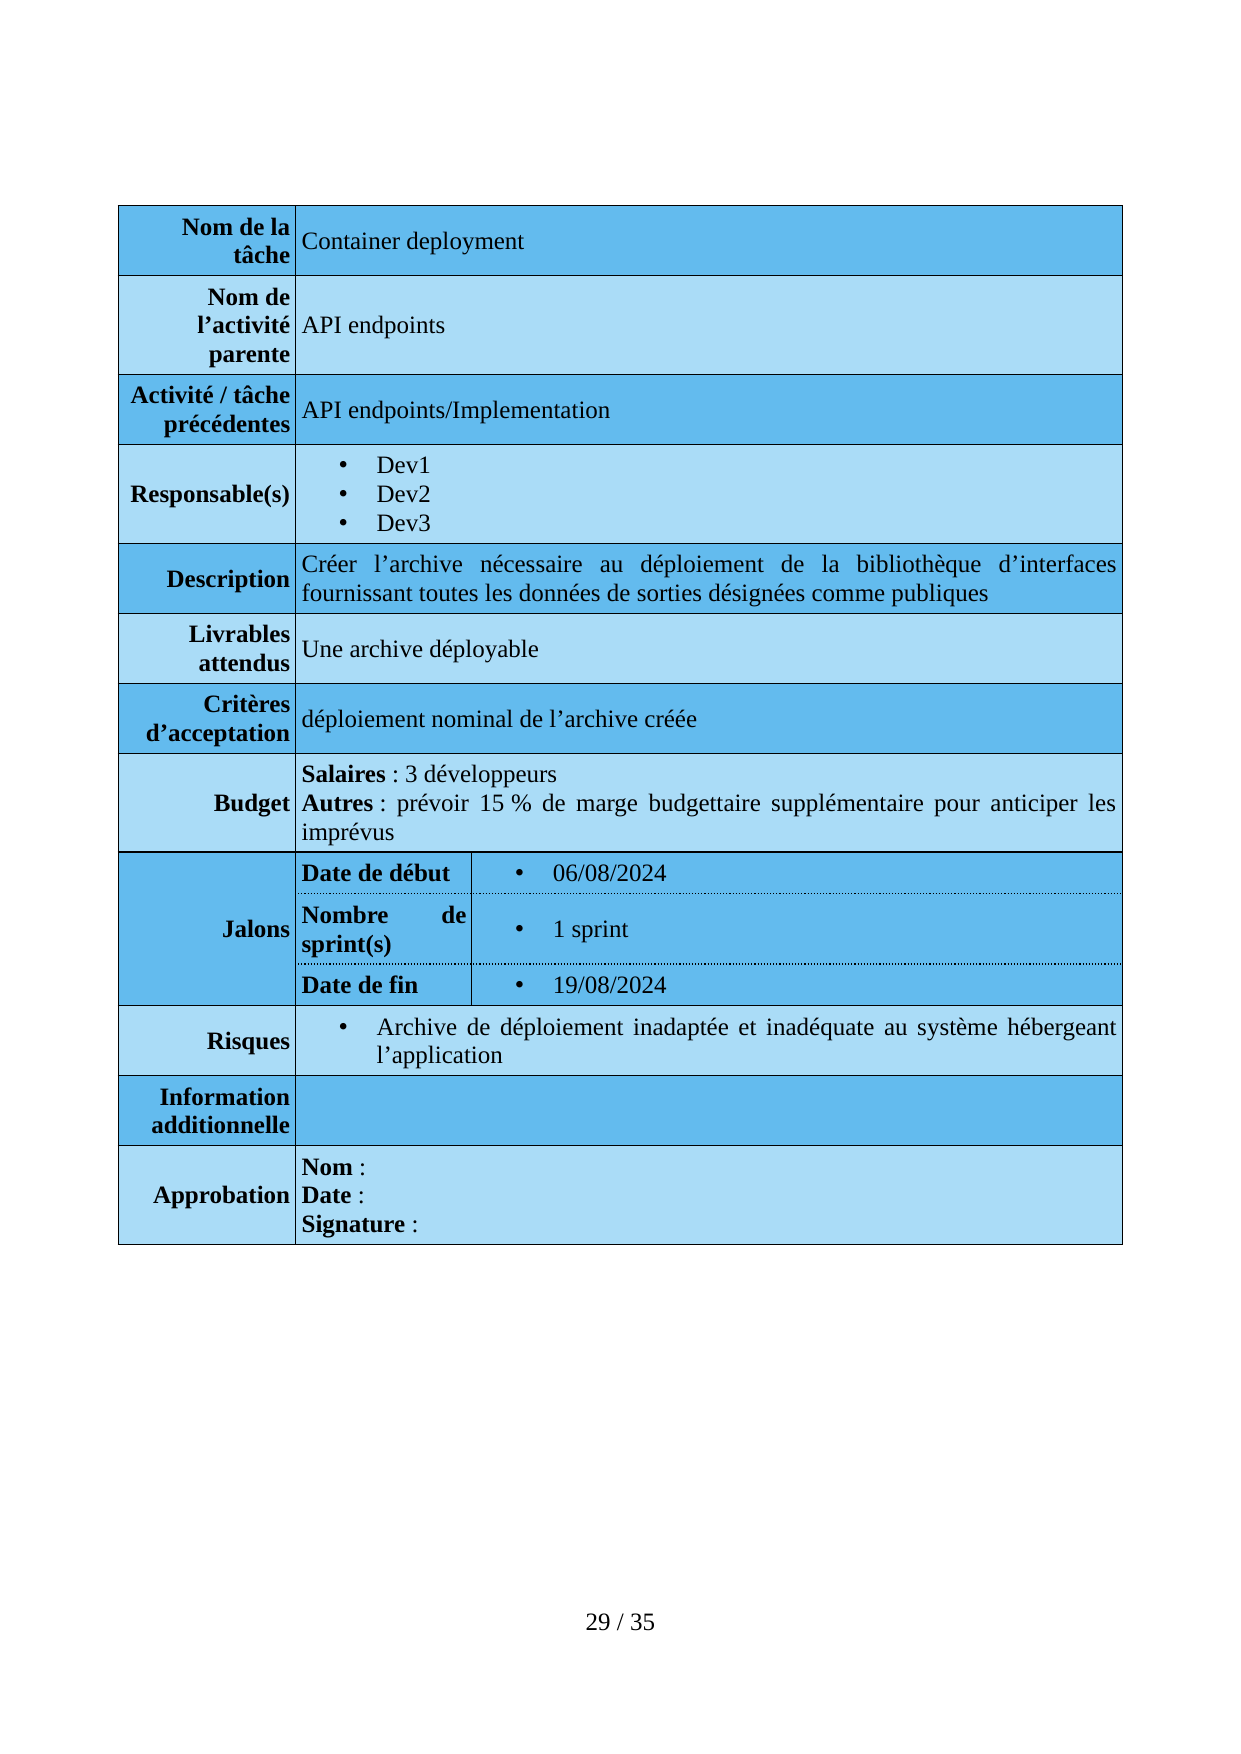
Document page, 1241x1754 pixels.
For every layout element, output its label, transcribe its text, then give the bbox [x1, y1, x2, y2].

table_cell Responsable(s) [119, 445, 295, 543]
table_header Container deployment [296, 206, 1122, 275]
table_cell Risques [119, 1006, 295, 1075]
table_cell déploiement nominal de l’archive créée [296, 684, 1122, 753]
table_cell API endpoints/Implementation [296, 375, 1122, 444]
table_cell Critères d’acceptation [119, 684, 295, 753]
table_cell Jalons [119, 853, 295, 1005]
table_cell Date de fin [296, 963, 471, 1005]
table_cell Activité / tâche précédentes [119, 375, 295, 444]
table_cell [296, 1076, 1122, 1145]
table_cell Nom de l’activité parente [119, 276, 295, 374]
table_cell Budget [119, 754, 295, 851]
table_cell API endpoints [296, 276, 1122, 374]
table_cell 06/08/2024 [472, 853, 1122, 893]
table_cell Salaires : 3 développeurs Autres : prévoir 15 % de marge budgettaire supplémentaire pour anticiper les imprévus [296, 754, 1122, 851]
table_cell Nom : Date : Signature : [296, 1146, 1122, 1244]
table_cell Une archive déployable [296, 614, 1122, 683]
table_cell Description [119, 544, 295, 613]
table_cell Archive de déploiement inadaptée et inadéquate au système hébergeant l’application [296, 1006, 1122, 1075]
table_cell Nombre de sprint(s) [296, 893, 471, 963]
table_cell 19/08/2024 [472, 963, 1122, 1005]
table_cell Approbation [119, 1146, 295, 1244]
table_header Nom de la tâche [119, 206, 295, 275]
table_cell 1 sprint [472, 893, 1122, 963]
table_cell Livrables attendus [119, 614, 295, 683]
table_cell Information additionnelle [119, 1076, 295, 1145]
table_cell Dev1 Dev2 Dev3 [296, 445, 1122, 543]
table_cell Date de début [296, 853, 471, 893]
table_cell Créer l’archive nécessaire au déploiement de la bibliothèque d’interfaces fournissant toutes les données de sorties désignées comme publiques [296, 544, 1122, 613]
